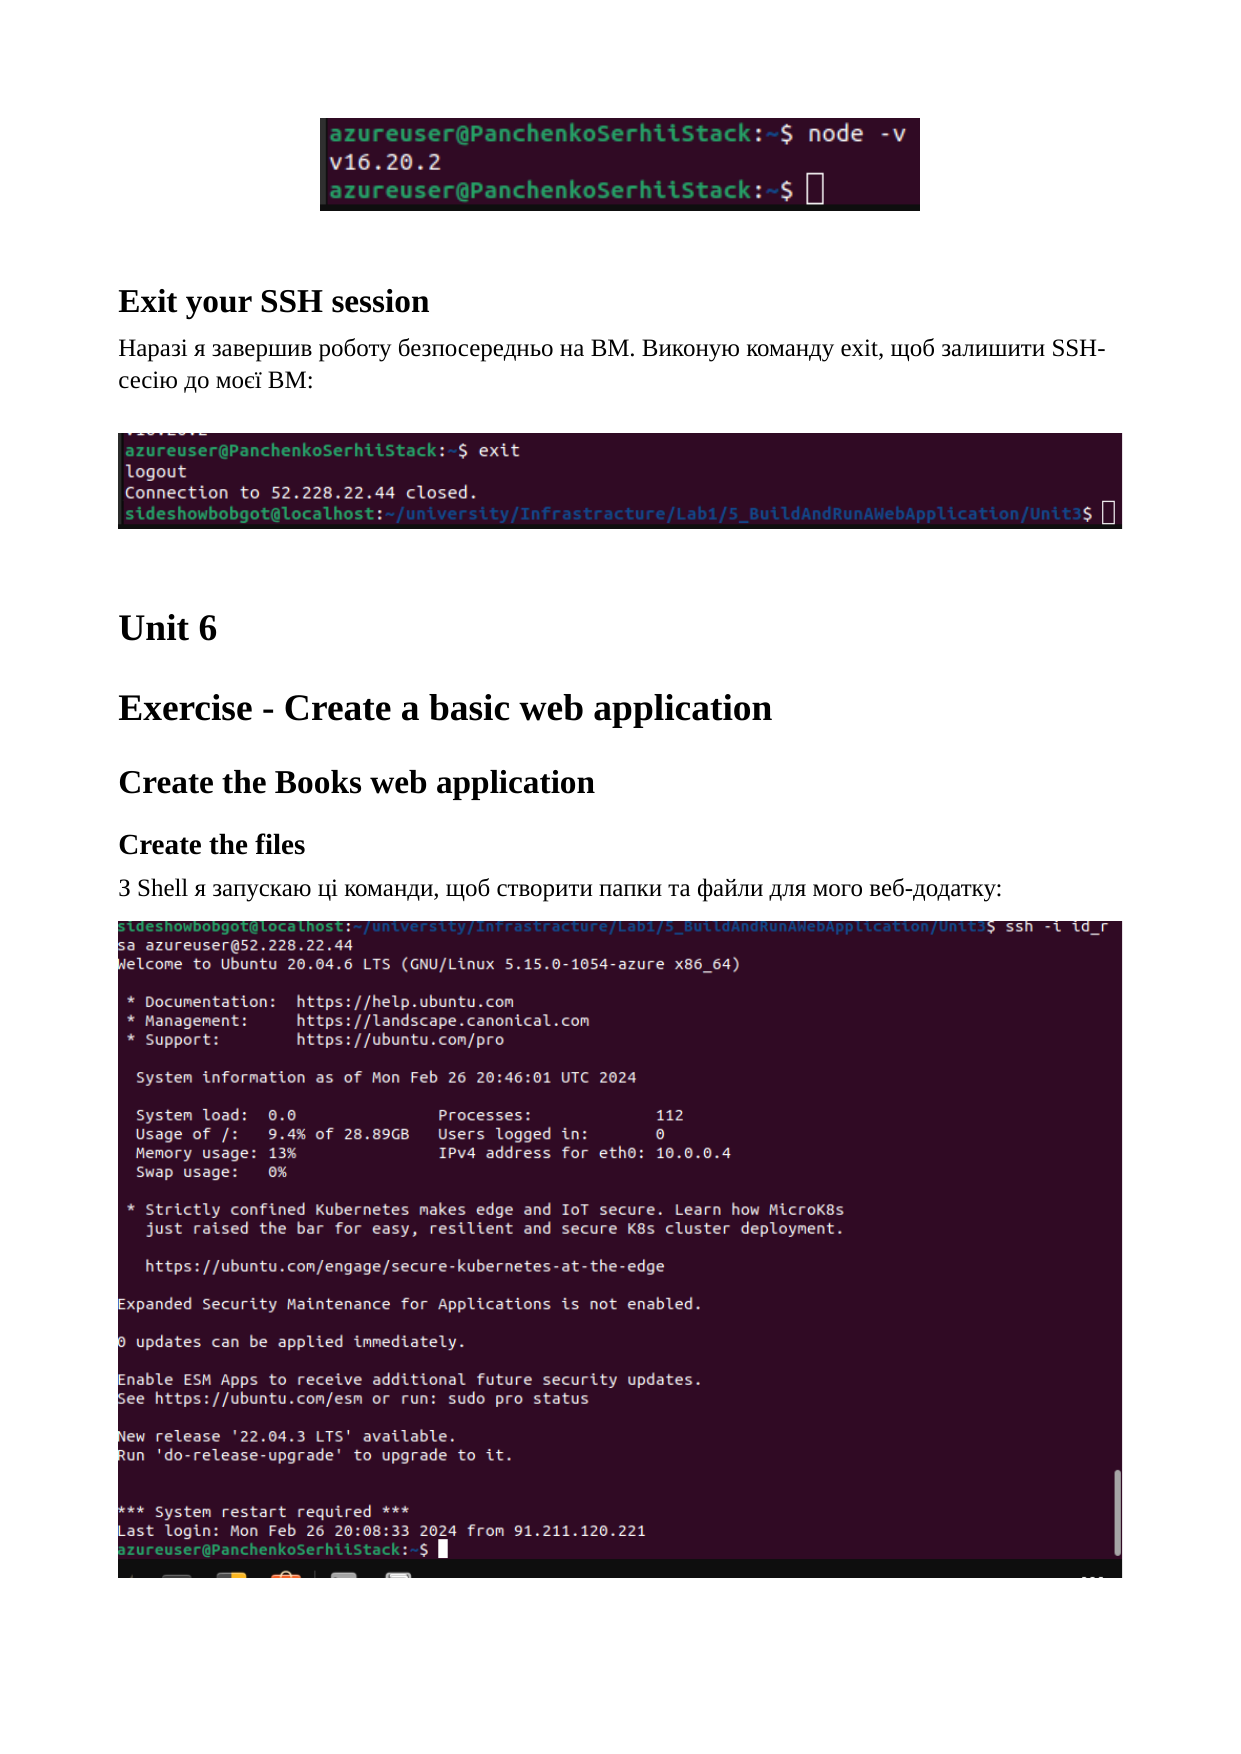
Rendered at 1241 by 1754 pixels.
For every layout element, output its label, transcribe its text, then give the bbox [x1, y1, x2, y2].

picture [320, 118, 920, 211]
subtitle Unit 6 [118, 605, 1122, 648]
subtitle Create the Books web application [118, 762, 1122, 800]
text Наразі я завершив роботу безпосередньо на ВМ. Виконую команду exit, щоб залишити SSH-сесію до моєї ВМ: [118, 333, 1122, 394]
subtitle Create the files [118, 827, 1122, 861]
text З Shell я запускаю ці команди, щоб створити папки та файли для мого веб-додатку: [118, 873, 1122, 902]
subtitle Exercise - Create a basic web application [118, 686, 1122, 729]
picture [118, 433, 1123, 529]
picture [118, 921, 1123, 1578]
subtitle Exit your SSH session [118, 282, 1122, 320]
